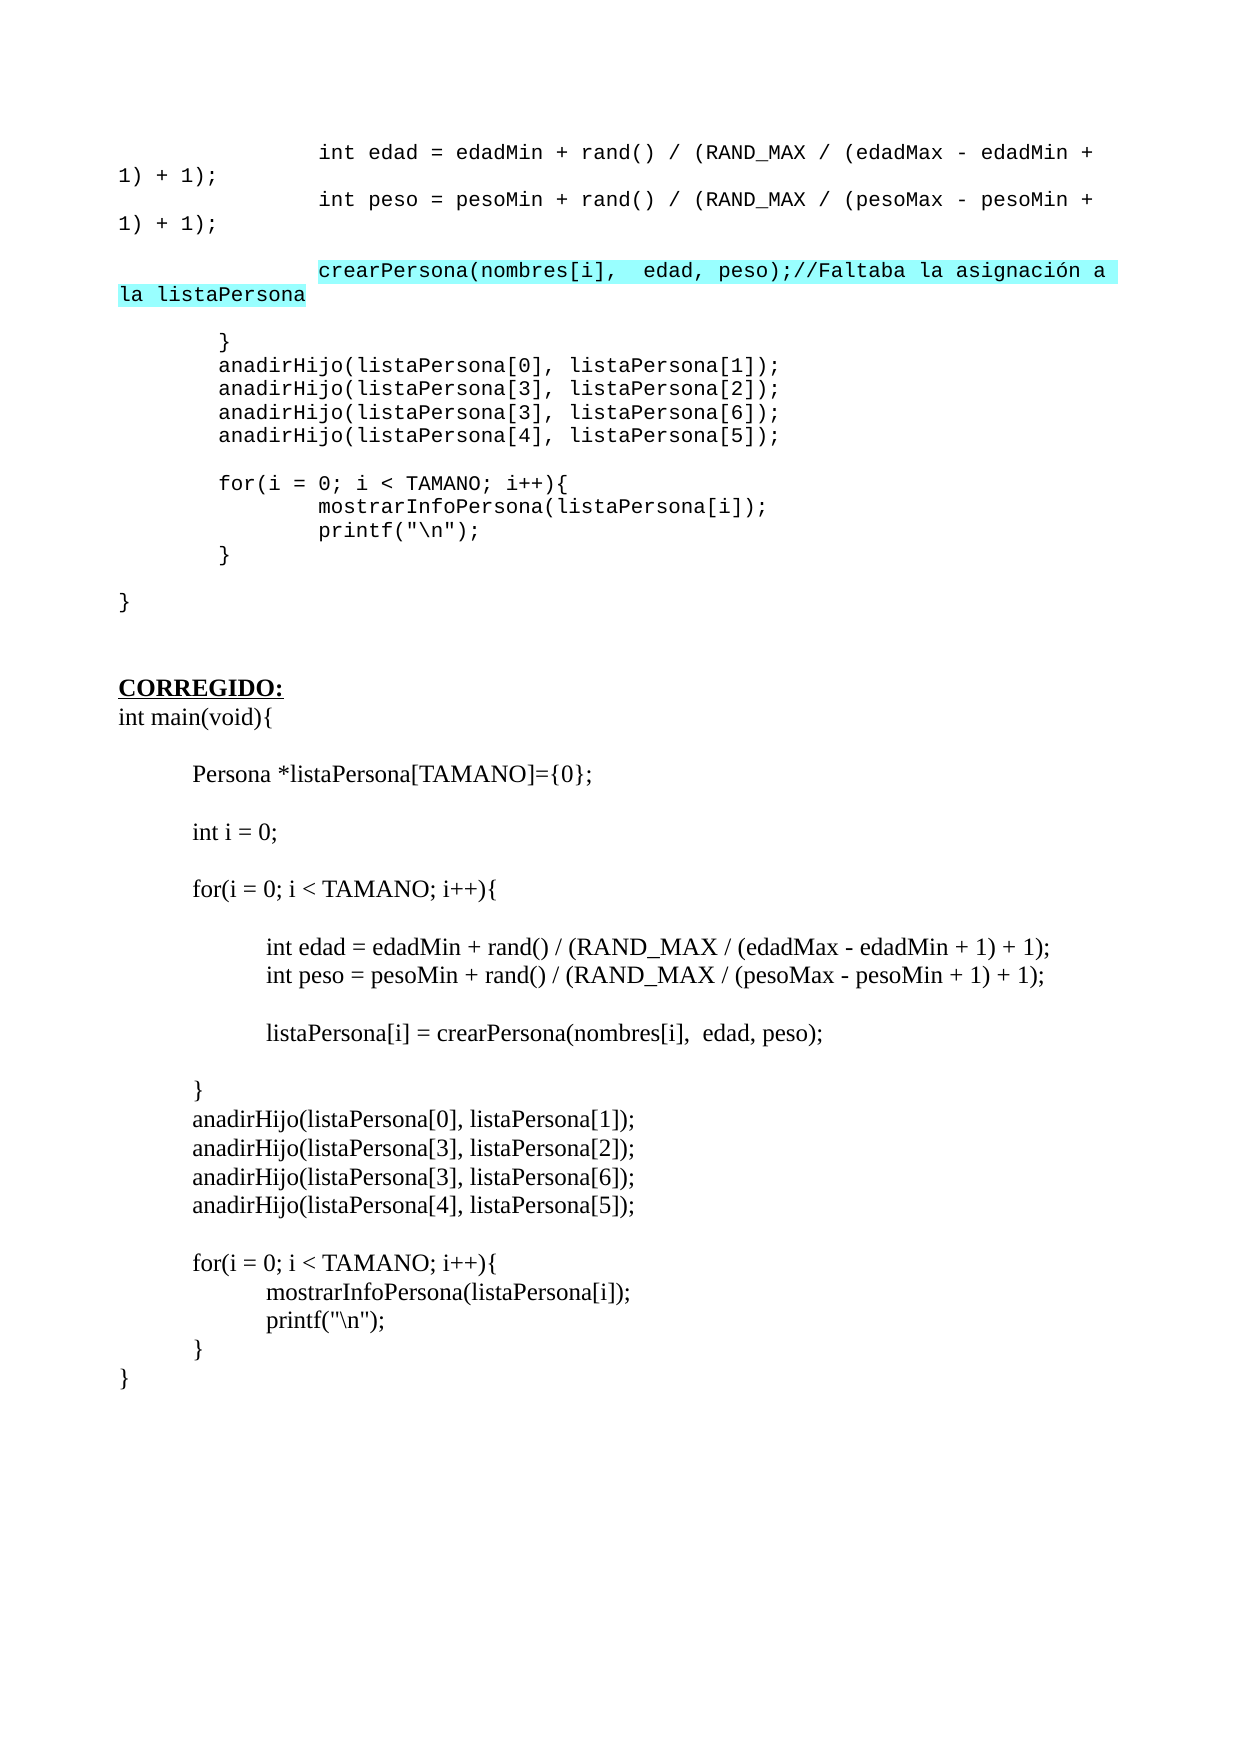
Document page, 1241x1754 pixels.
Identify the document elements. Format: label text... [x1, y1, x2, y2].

text anadirHijo(listaPersona[0], listaPersona[1]); [118, 354, 1122, 378]
text } [118, 1075, 1122, 1104]
text } [118, 331, 1122, 354]
text crearPersona(nombres[i], edad, peso);//Faltaba la asignación a la listaPersona [118, 260, 1122, 307]
text printf("\n"); [118, 520, 1122, 544]
text Persona *listaPersona[TAMANO]={0}; [118, 759, 1122, 788]
text for(i = 0; i < TAMANO; i++){ [118, 1248, 1122, 1277]
text mostrarInfoPersona(listaPersona[i]); [118, 496, 1122, 520]
text int main(void){ [118, 702, 1122, 730]
text anadirHijo(listaPersona[3], listaPersona[6]); [118, 1162, 1122, 1190]
text int edad = edadMin + rand() / (RAND_MAX / (edadMax - edadMin + 1) + 1); [118, 932, 1122, 960]
text anadirHijo(listaPersona[3], listaPersona[2]); [118, 1133, 1122, 1162]
text int edad = edadMin + rand() / (RAND_MAX / (edadMax - edadMin + 1) + 1); [118, 142, 1122, 189]
text } [118, 591, 1122, 615]
text anadirHijo(listaPersona[0], listaPersona[1]); [118, 1104, 1122, 1133]
text mostrarInfoPersona(listaPersona[i]); [118, 1277, 1122, 1305]
text anadirHijo(listaPersona[3], listaPersona[6]); [118, 402, 1122, 426]
text for(i = 0; i < TAMANO; i++){ [118, 473, 1122, 496]
text printf("\n"); [118, 1305, 1122, 1334]
text anadirHijo(listaPersona[4], listaPersona[5]); [118, 426, 1122, 449]
text for(i = 0; i < TAMANO; i++){ [118, 874, 1122, 903]
text } [118, 544, 1122, 567]
text anadirHijo(listaPersona[4], listaPersona[5]); [118, 1190, 1122, 1219]
text int peso = pesoMin + rand() / (RAND_MAX / (pesoMax - pesoMin + 1) + 1); [118, 960, 1122, 989]
text int peso = pesoMin + rand() / (RAND_MAX / (pesoMax - pesoMin + 1) + 1); [118, 189, 1122, 236]
text anadirHijo(listaPersona[3], listaPersona[2]); [118, 378, 1122, 402]
text } [118, 1334, 1122, 1363]
text listaPersona[i] = crearPersona(nombres[i], edad, peso); [118, 1018, 1122, 1047]
text CORREGIDO: [118, 673, 1122, 702]
text } [118, 1363, 1122, 1392]
text int i = 0; [118, 817, 1122, 845]
